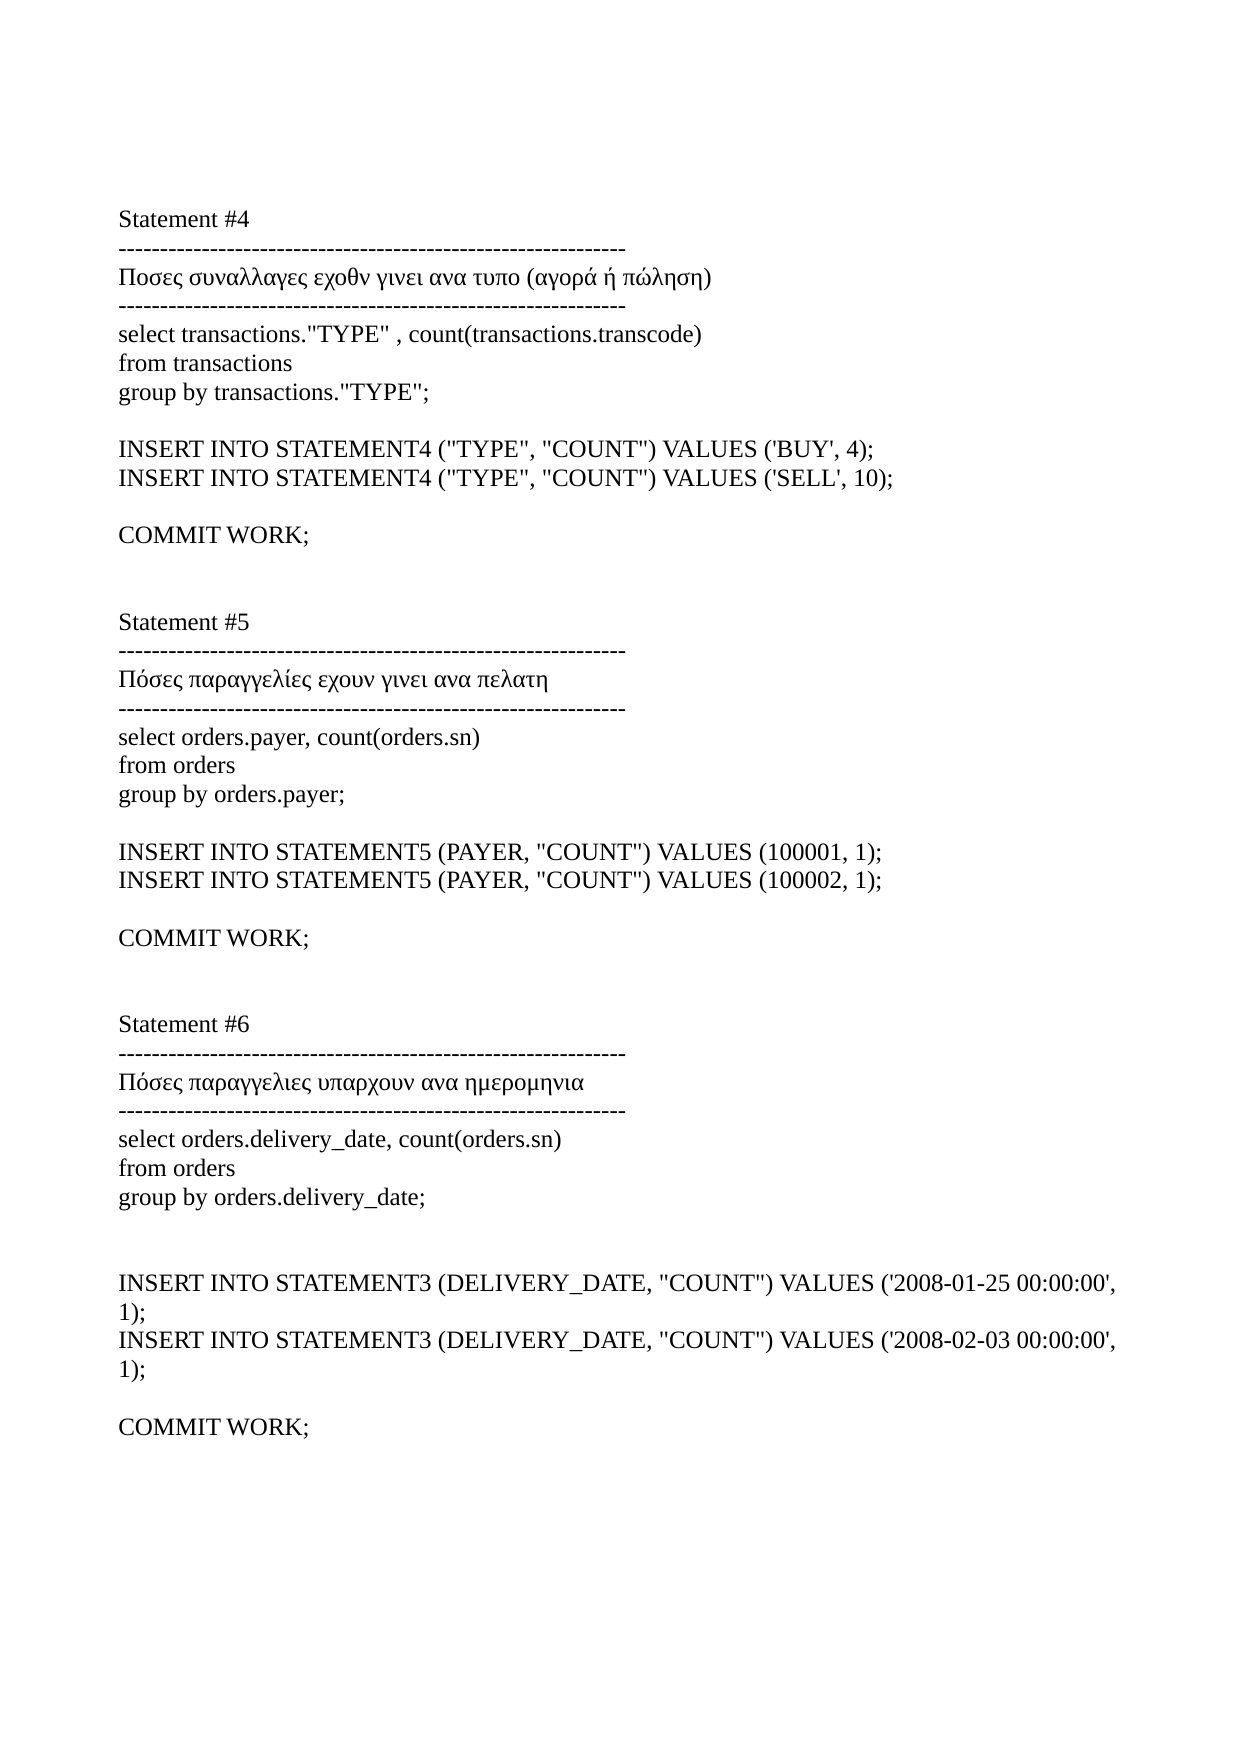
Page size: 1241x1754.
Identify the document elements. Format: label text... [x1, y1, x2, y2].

text Πόσες παραγγελιες υπαρχουν ανα ημερομηνια [118, 1067, 1122, 1096]
text group by orders.delivery_date; [118, 1182, 1122, 1211]
text COMMIT WORK; [118, 923, 1122, 952]
text INSERT INTO STATEMENT3 (DELIVERY_DATE, "COUNT") VALUES ('2008-02-03 00:00:00', 1); [118, 1326, 1122, 1383]
text ------------------------------------------------------------- [118, 1096, 1122, 1124]
text INSERT INTO STATEMENT4 ("TYPE", "COUNT") VALUES ('SELL', 10); [118, 463, 1122, 492]
text from transactions [118, 348, 1122, 377]
text ------------------------------------------------------------- [118, 693, 1122, 722]
text INSERT INTO STATEMENΤ5 (PAYER, "COUNT") VALUES (100002, 1); [118, 866, 1122, 894]
text ------------------------------------------------------------- [118, 233, 1122, 262]
text group by transactions."TYPE"; [118, 377, 1122, 406]
text ------------------------------------------------------------- [118, 291, 1122, 319]
text from orders [118, 1153, 1122, 1182]
text ------------------------------------------------------------- [118, 1038, 1122, 1067]
text COMMIT WORK; [118, 521, 1122, 549]
text COMMIT WORK; [118, 1412, 1122, 1441]
text INSERT INTO STATEMENΤ5 (PAYER, "COUNT") VALUES (100001, 1); [118, 837, 1122, 866]
text Ποσες συναλλαγες εχοθν γινει ανα τυπο (αγορά ή πώληση) [118, 262, 1122, 291]
text select transactions."TYPE" , count(transactions.transcode) [118, 319, 1122, 348]
text Πόσες παραγγελίες εχουν γινει ανα πελατη [118, 664, 1122, 693]
text select orders.delivery_date, count(orders.sn) [118, 1124, 1122, 1153]
text group by orders.payer; [118, 779, 1122, 808]
text INSERT INTO STATEMENT3 (DELIVERY_DATE, "COUNT") VALUES ('2008-01-25 00:00:00', 1); [118, 1268, 1122, 1326]
text select orders.payer, count(orders.sn) [118, 722, 1122, 751]
text INSERT INTO STATEMENT4 ("TYPE", "COUNT") VALUES ('BUY', 4); [118, 434, 1122, 463]
text from orders [118, 751, 1122, 779]
text ------------------------------------------------------------- [118, 636, 1122, 664]
text Statement #5 [118, 607, 1122, 636]
text Statement #4 [118, 204, 1122, 233]
text Statement #6 [118, 1009, 1122, 1038]
